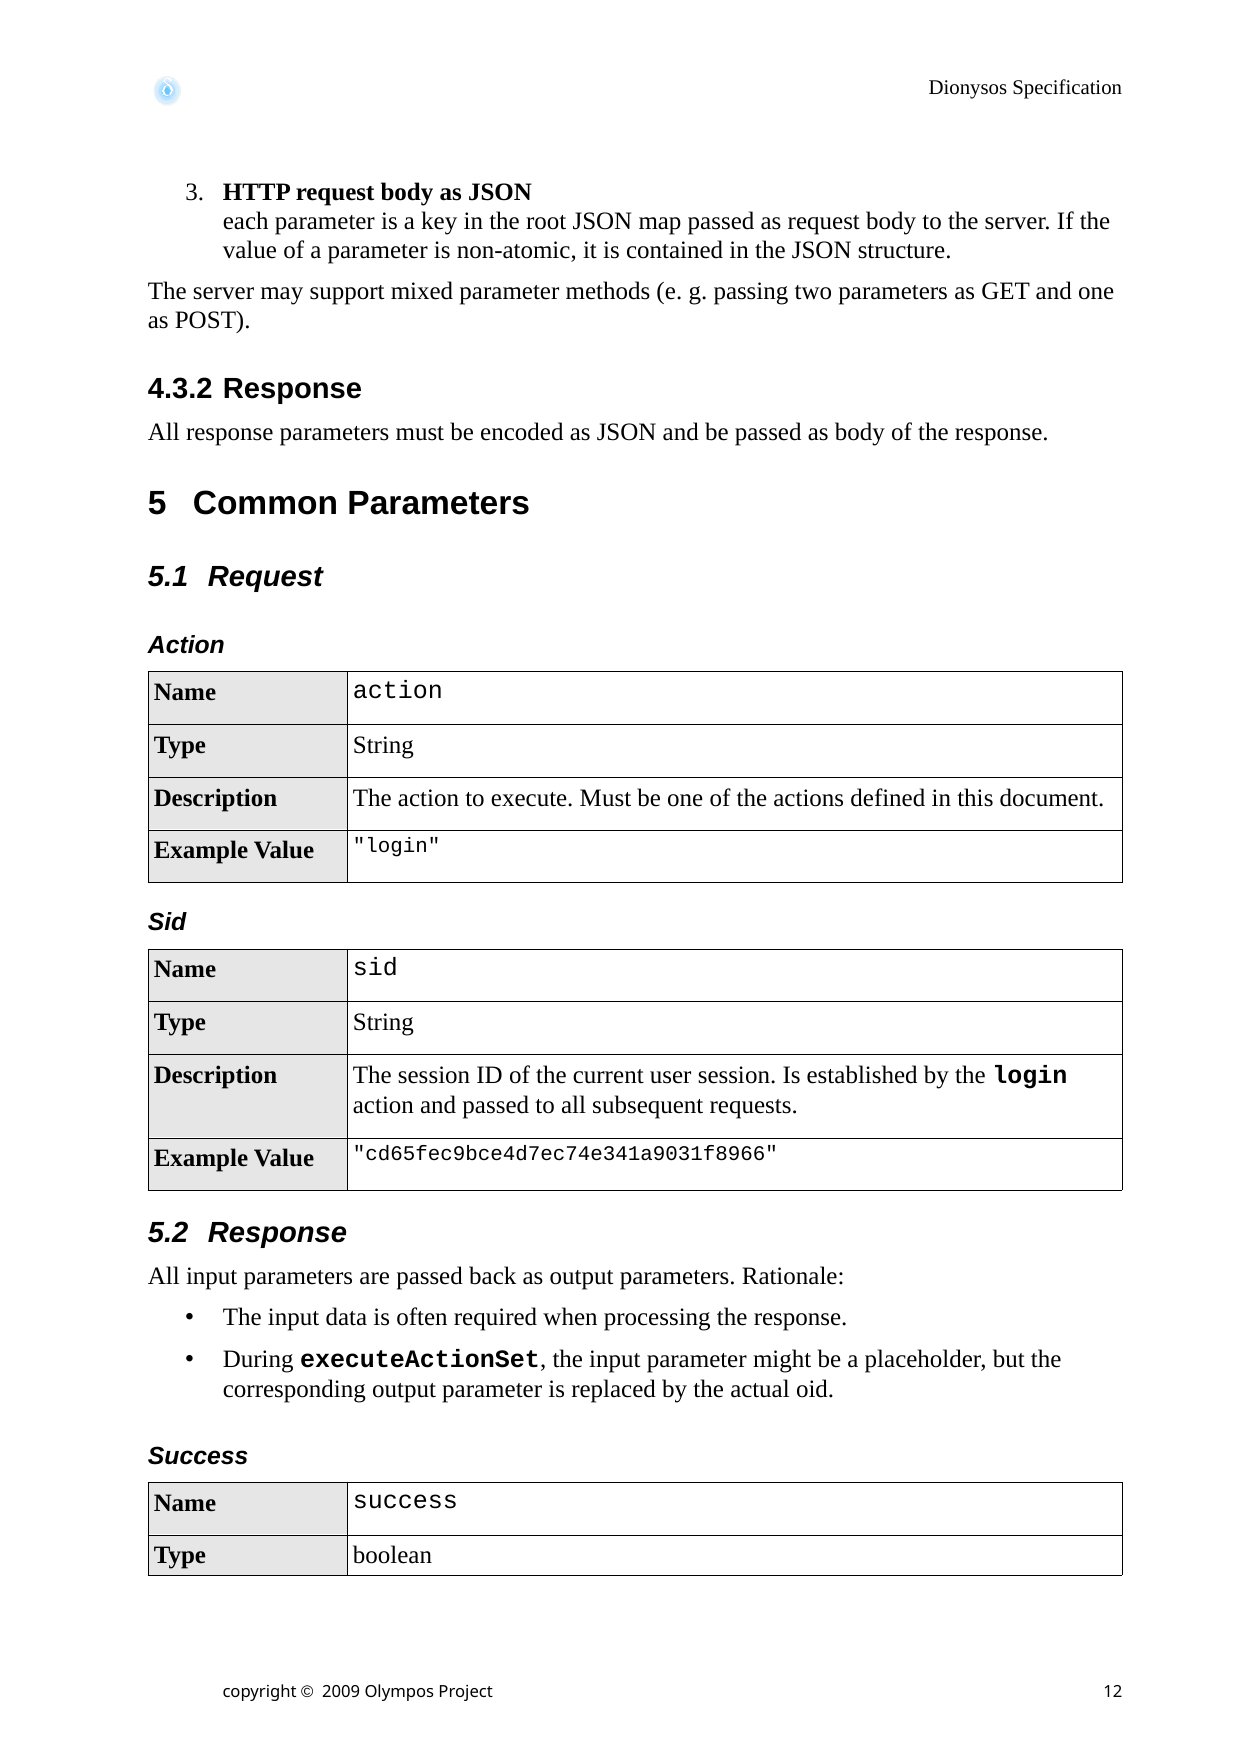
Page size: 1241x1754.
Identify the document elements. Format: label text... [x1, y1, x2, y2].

text The server may support mixed parameter methods (e. g. passing two parameters as GET and one as POST). [148, 276, 1122, 333]
table_cell String [348, 1002, 1122, 1054]
text Action [148, 630, 1122, 659]
table_header action [348, 672, 1122, 724]
table_cell String [348, 725, 1122, 777]
table_cell "cd65fec9bce4d7ec74e341a9031f8966" [348, 1139, 1122, 1190]
list The input data is often required when processing the response. [185, 1302, 1122, 1331]
table_cell Example Value [149, 1139, 347, 1190]
table_cell Description [149, 1055, 347, 1137]
table_cell The session ID of the current user session. Is established by the login action and passed to all subsequent requests. [348, 1055, 1122, 1137]
table_cell Example Value [149, 831, 347, 882]
subtitle Common Parameters [148, 483, 1122, 522]
text Sid [148, 907, 1122, 936]
list During executeActionSet, the input parameter might be a placeholder, but the corresponding output parameter is replaced by the actual oid. [185, 1344, 1122, 1403]
table_header Name [149, 950, 347, 1001]
subtitle Response [148, 371, 1122, 404]
subtitle Request [148, 559, 1122, 593]
text All response parameters must be encoded as JSON and be passed as body of the response. [148, 417, 1122, 446]
table_header success [348, 1483, 1122, 1534]
table_header Name [149, 1483, 347, 1534]
table_cell boolean [348, 1536, 1122, 1575]
list HTTP request body as JSON each parameter is a key in the root JSON map passed as request body to the server. If the value of a parameter is non-atomic, it is contained in the JSON structure. [185, 177, 1122, 263]
picture [152, 75, 184, 106]
text All input parameters are passed back as output parameters. Rationale: [148, 1261, 1122, 1290]
table_header sid [348, 950, 1122, 1001]
table_cell The action to execute. Must be one of the actions defined in this document. [348, 778, 1122, 829]
table_cell "login" [348, 831, 1122, 882]
text Success [148, 1441, 1122, 1469]
table_cell Type [149, 1536, 347, 1575]
table_header Name [149, 672, 347, 724]
table_cell Type [149, 1002, 347, 1054]
subtitle Response [148, 1215, 1122, 1249]
table_cell Type [149, 725, 347, 777]
table_cell Description [149, 778, 347, 829]
